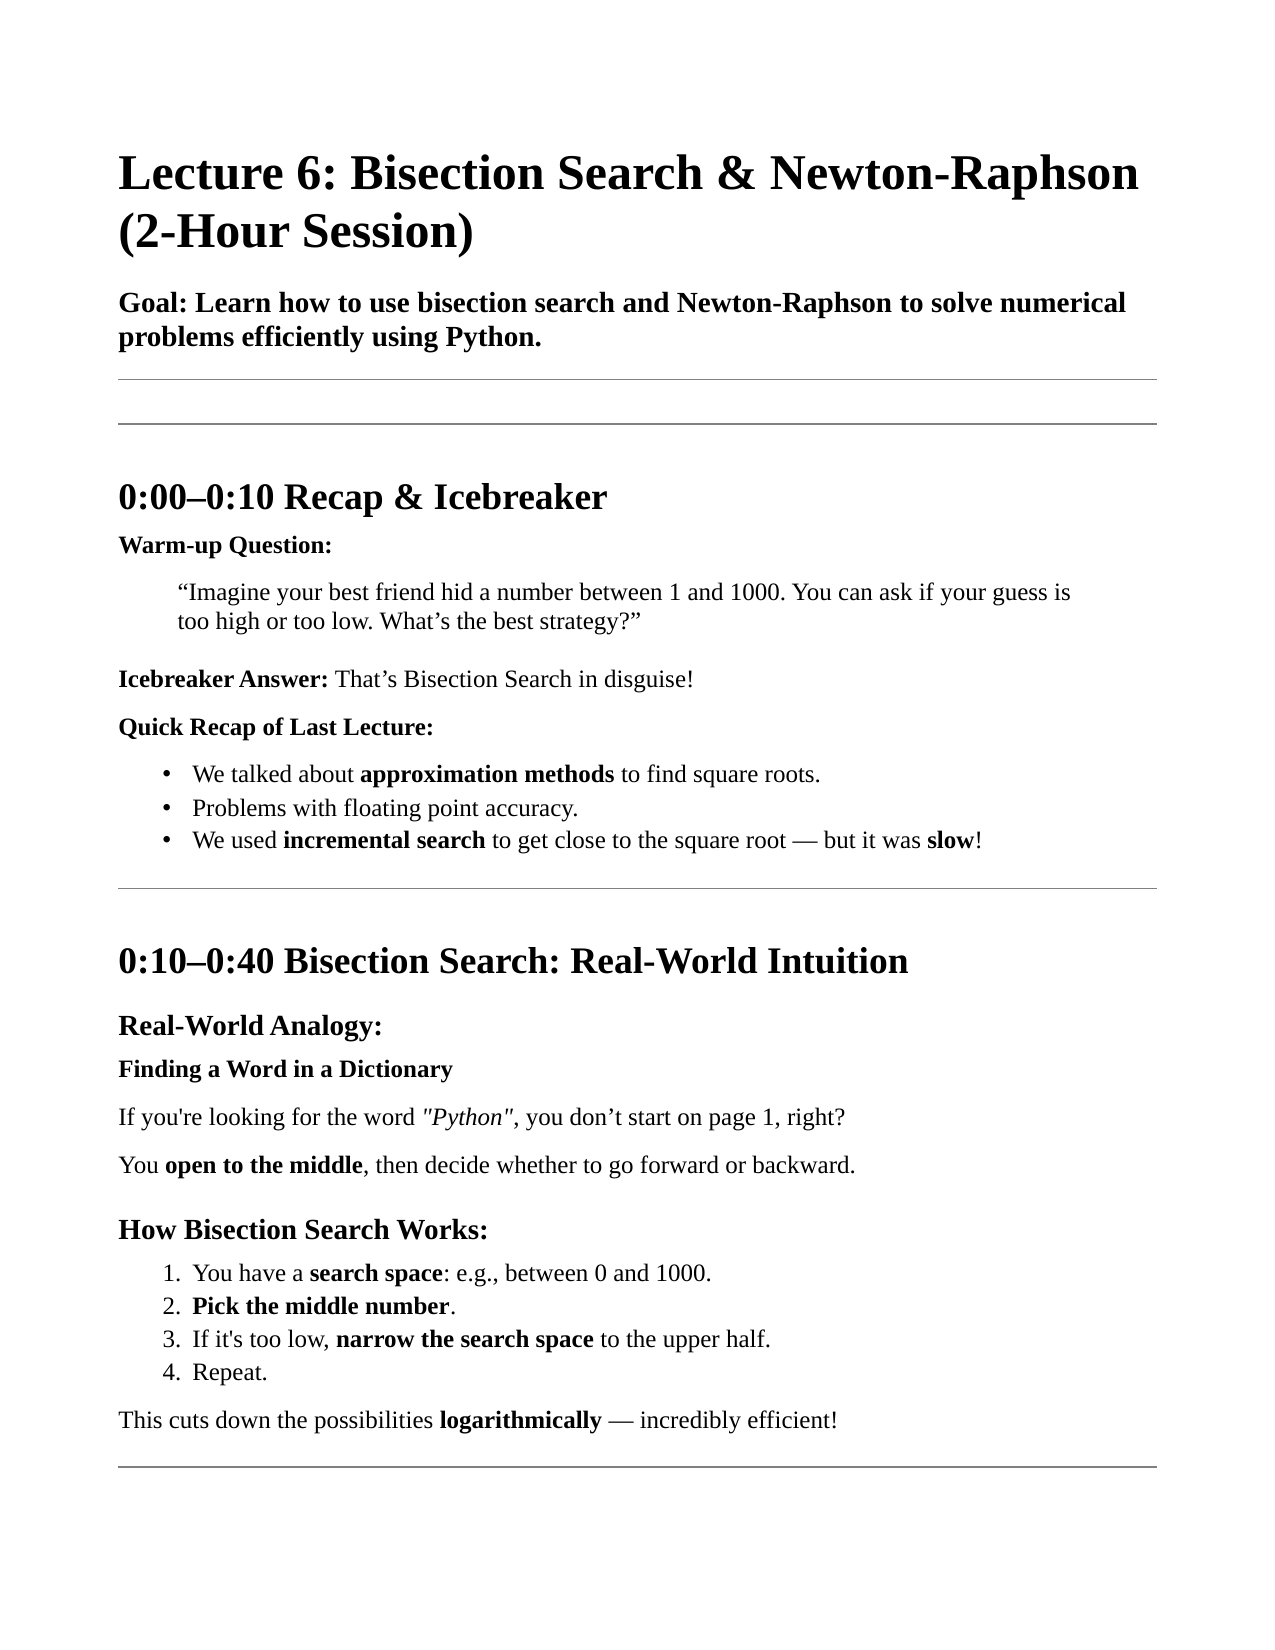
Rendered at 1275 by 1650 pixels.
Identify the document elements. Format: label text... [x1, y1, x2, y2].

text This cuts down the possibilities logarithmically — incredibly efficient! [118, 1405, 1157, 1433]
text You open to the middle, then decide whether to go forward or backward. [118, 1150, 1157, 1178]
text Warm-up Question: [118, 530, 1157, 558]
subtitle 0:10–0:40 Bisection Search: Real-World Intuition [118, 938, 1157, 981]
subtitle Real-World Analogy: [118, 1008, 1157, 1042]
text “Imagine your best friend hid a number between 1 and 1000. You can ask if your guess is too high or too low. What’s the best strategy?” [177, 577, 1098, 635]
subtitle 0:00–0:10 Recap & Icebreaker [118, 474, 1157, 517]
subtitle How Bisection Search Works: [118, 1212, 1157, 1246]
list Pick the middle number. [162, 1291, 1157, 1320]
subtitle Goal: Learn how to use bisection search and Newton-Raphson to solve numerical problems efficiently using Python. [118, 285, 1157, 352]
list We talked about approximation methods to find square roots. [162, 759, 1157, 788]
list You have a search space: e.g., between 0 and 1000. [162, 1258, 1157, 1287]
text Icebreaker Answer: That’s Bisection Search in disguise! [118, 664, 1157, 693]
list If it's too low, narrow the search space to the upper half. [162, 1324, 1157, 1353]
text Quick Recap of Last Lecture: [118, 712, 1157, 741]
list Problems with floating point accuracy. [162, 793, 1157, 821]
list Repeat. [162, 1357, 1157, 1386]
subtitle Lecture 6: Bisection Search & Newton-Raphson (2-Hour Session) [118, 143, 1157, 258]
text If you're looking for the word "Python", you don’t start on page 1, right? [118, 1102, 1157, 1131]
list We used incremental search to get close to the square root — but it was slow! [162, 826, 1157, 854]
text Finding a Word in a Dictionary [118, 1054, 1157, 1083]
